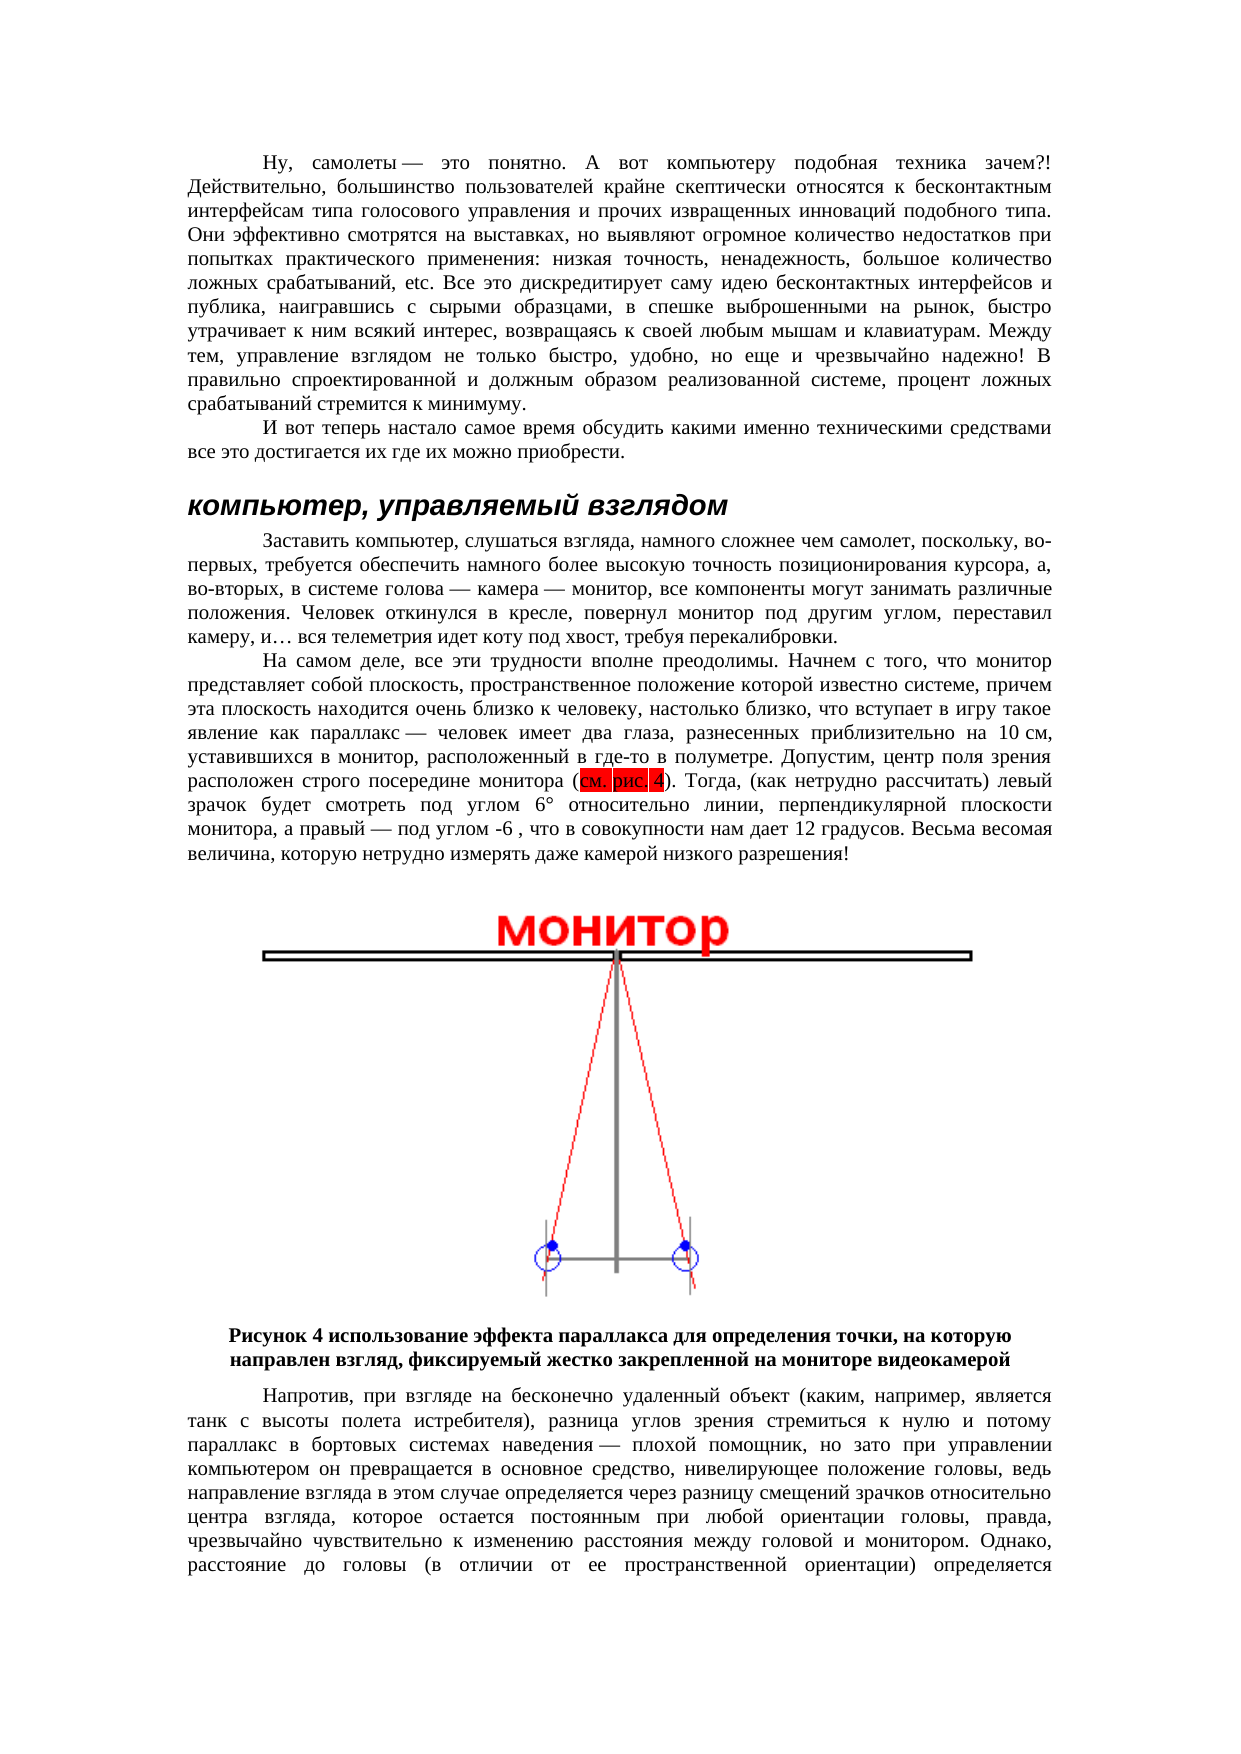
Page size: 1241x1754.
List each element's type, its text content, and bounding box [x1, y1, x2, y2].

text Заставить компьютер, слушаться взгляда, намного сложнее чем самолет, поскольку, во-первых, требуется обеспечить намного более высокую точность позиционирования курсора, а, во-вторых, в системе голова — камера — монитор, все компоненты могут занимать различные положения. Человек откинулся в кресле, повернул монитор под другим углом, переставил камеру, и… вся телеметрия идет коту под хвост, требуя перекалибровки. [187, 528, 1053, 648]
text Напротив, при взгляде на бесконечно удаленный объект (каким, например, является танк с высоты полета истребителя), разница углов зрения стремиться к нулю и потому параллакс в бортовых системах наведения — плохой помощник, но зато при управлении компьютером он превращается в основное средство, нивелирующее положение головы, ведь направление взгляда в этом случае определяется через разницу смещений зрачков относительно центра взгляда, которое остается постоянным при любой ориентации головы, правда, чрезвычайно чувствительно к изменению расстояния между головой и монитором. Однако, расстояние до головы (в отличии от ее пространственной ориентации) определяется [187, 1383, 1053, 1576]
text На самом деле, все эти трудности вполне преодолимы. Начнем с того, что монитор представляет собой плоскость, пространственное положение которой известно системе, причем эта плоскость находится очень близко к человеку, настолько близко, что вступает в игру такое явление как параллакс — человек имеет два глаза, разнесенных приблизительно на 10 см, уставившихся в монитор, расположенный в где-то в полуметре. Допустим, центр поля зрения расположен строго посередине монитора (см. рис. 4). Тогда, (как нетрудно рассчитать) левый зрачок будет смотреть под углом 6° относительно линии, перпендикулярной плоскости монитора, а правый — под углом -6 , что в совокупности нам дает 12 градусов. Весьма весомая величина, которую нетрудно измерять даже камерой низкого разрешения! [187, 648, 1053, 864]
picture [250, 888, 990, 1311]
text Рисунок 4 использование эффекта параллакса для определения точки, на которую направлен взгляд, фиксируемый жестко закрепленной на мониторе видеокамерой [187, 1323, 1053, 1371]
subtitle компьютер, управляемый взглядом [187, 488, 1053, 521]
text И вот теперь настало самое время обсудить какими именно техническими средствами все это достигается их где их можно приобрести. [187, 415, 1053, 463]
text Ну, самолеты — это понятно. А вот компьютеру подобная техника зачем?! Действительно, большинство пользователей крайне скептически относятся к бесконтактным интерфейсам типа голосового управления и прочих извращенных инноваций подобного типа. Они эффективно смотрятся на выставках, но выявляют огромное количество недостатков при попытках практического применения: низкая точность, ненадежность, большое количество ложных срабатываний, etc. Все это дискредитирует саму идею бесконтактных интерфейсов и публика, наигравшись с сырыми образцами, в спешке выброшенными на рынок, быстро утрачивает к ним всякий интерес, возвращаясь к своей любым мышам и клавиатурам. Между тем, управление взглядом не только быстро, удобно, но еще и чрезвычайно надежно! В правильно спроектированной и должным образом реализованной системе, процент ложных срабатываний стремится к минимуму. [187, 150, 1053, 415]
